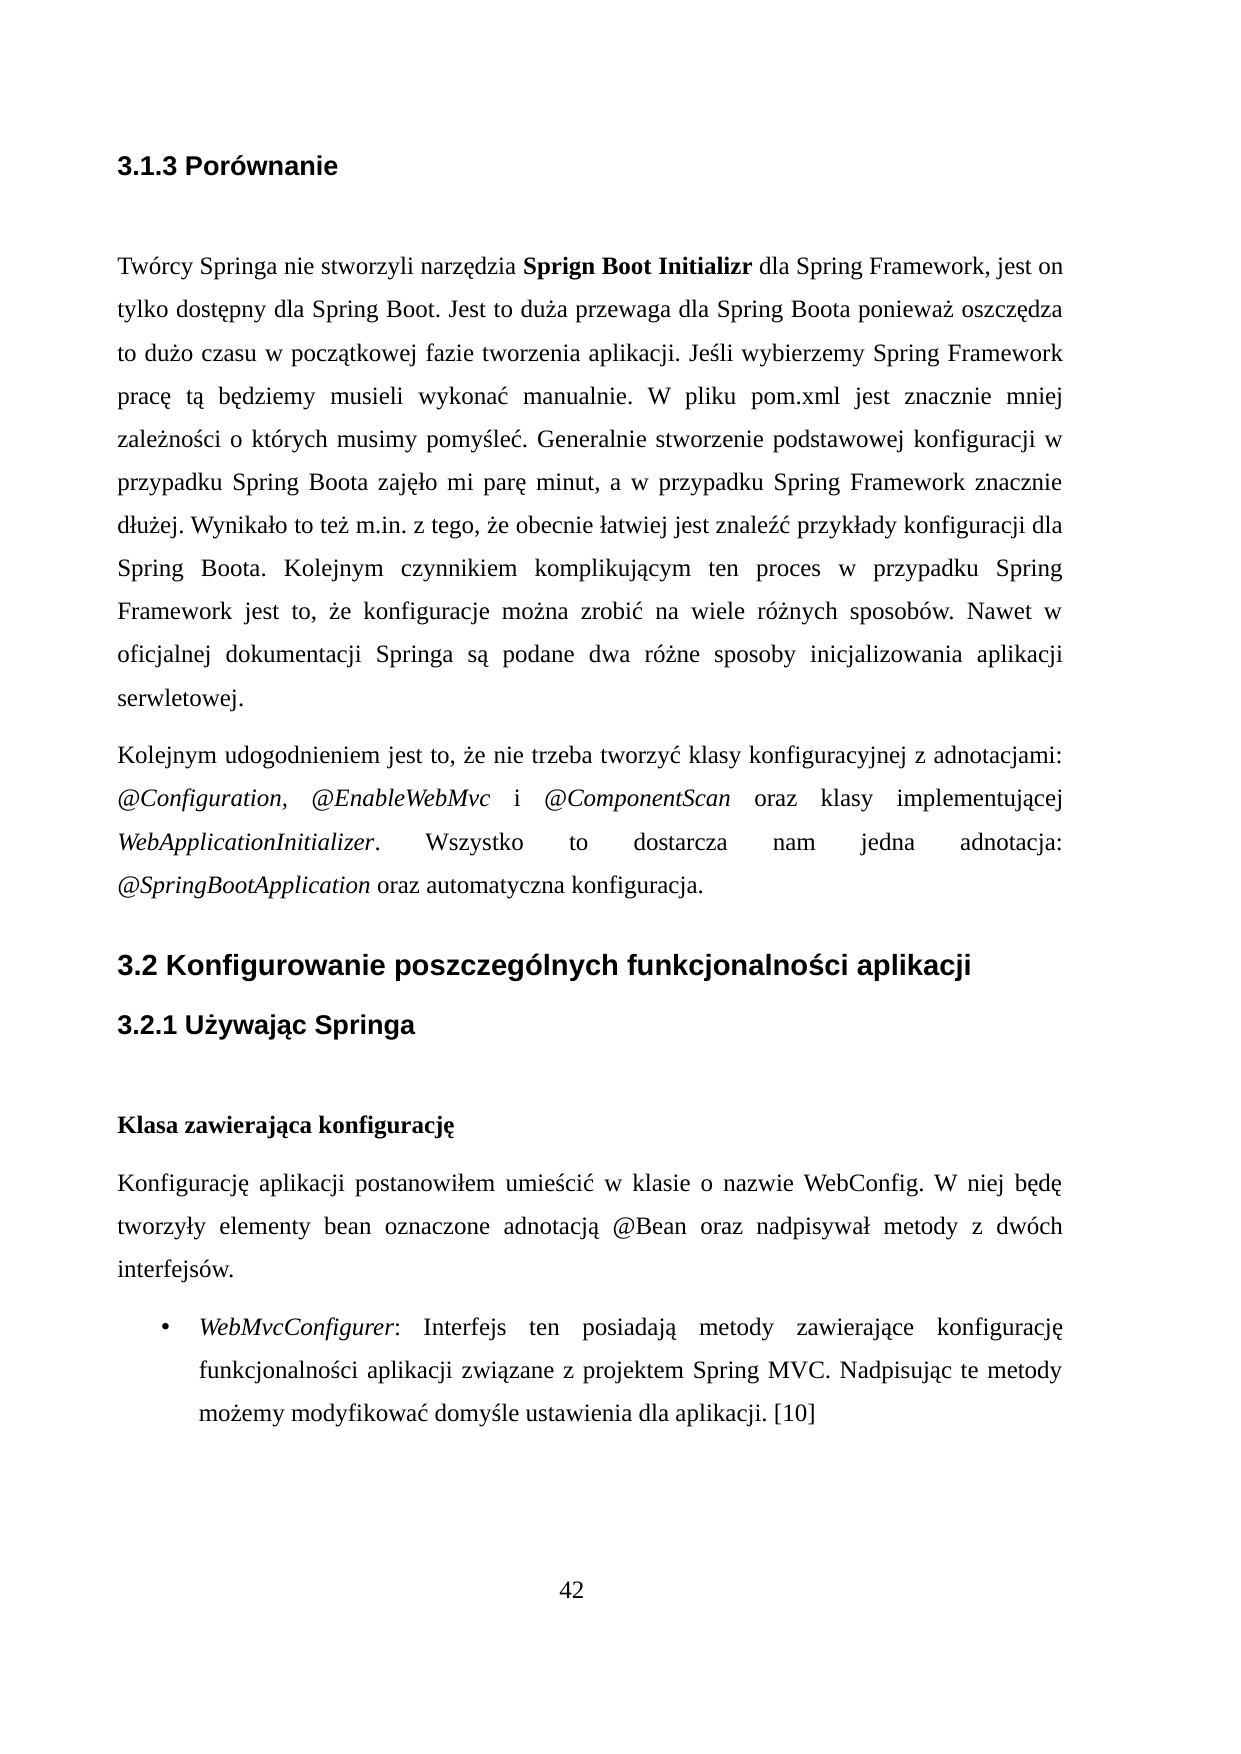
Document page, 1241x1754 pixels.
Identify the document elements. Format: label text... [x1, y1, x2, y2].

list WebMvcConfigurer: Interfejs ten posiadają metody zawierające konfigurację funkcjonalności aplikacji związane z projektem Spring MVC. Nadpisując te metody możemy modyfikować domyśle ustawienia dla aplikacji. [10] [161, 1312, 1063, 1427]
subtitle 3.1.3 Porównanie [117, 150, 1063, 181]
subtitle 3.2 Konfigurowanie poszczególnych funkcjonalności aplikacji [117, 948, 1063, 982]
text Kolejnym udogodnieniem jest to, że nie trzeba tworzyć klasy konfiguracyjnej z adnotacjami: @Configuration, @EnableWebMvc i @ComponentScan oraz klasy implementującej WebApplicationInitializer. Wszystko to dostarcza nam jedna adnotacja: @SpringBootApplication oraz automatyczna konfiguracja. [117, 740, 1063, 898]
text Konfigurację aplikacji postanowiłem umieścić w klasie o nazwie WebConfig. W niej będę tworzyły elementy bean oznaczone adnotacją @Bean oraz nadpisywał metody z dwóch interfejsów. [117, 1168, 1063, 1283]
text Klasa zawierająca konfigurację [117, 1110, 1063, 1139]
subtitle 3.2.1 Używając Springa [117, 1009, 1063, 1040]
text Twórcy Springa nie stworzyli narzędzia Sprign Boot Initializr dla Spring Framework, jest on tylko dostępny dla Spring Boot. Jest to duża przewaga dla Spring Boota ponieważ oszczędza to dużo czasu w początkowej fazie tworzenia aplikacji. Jeśli wybierzemy Spring Framework pracę tą będziemy musieli wykonać manualnie. W pliku pom.xml jest znacznie mniej zależności o których musimy pomyśleć. Generalnie stworzenie podstawowej konfiguracji w przypadku Spring Boota zajęło mi parę minut, a w przypadku Spring Framework znacznie dłużej. Wynikało to też m.in. z tego, że obecnie łatwiej jest znaleźć przykłady konfiguracji dla Spring Boota. Kolejnym czynnikiem komplikującym ten proces w przypadku Spring Framework jest to, że konfiguracje można zrobić na wiele różnych sposobów. Nawet w oficjalnej dokumentacji Springa są podane dwa różne sposoby inicjalizowania aplikacji serwletowej. [117, 251, 1063, 711]
